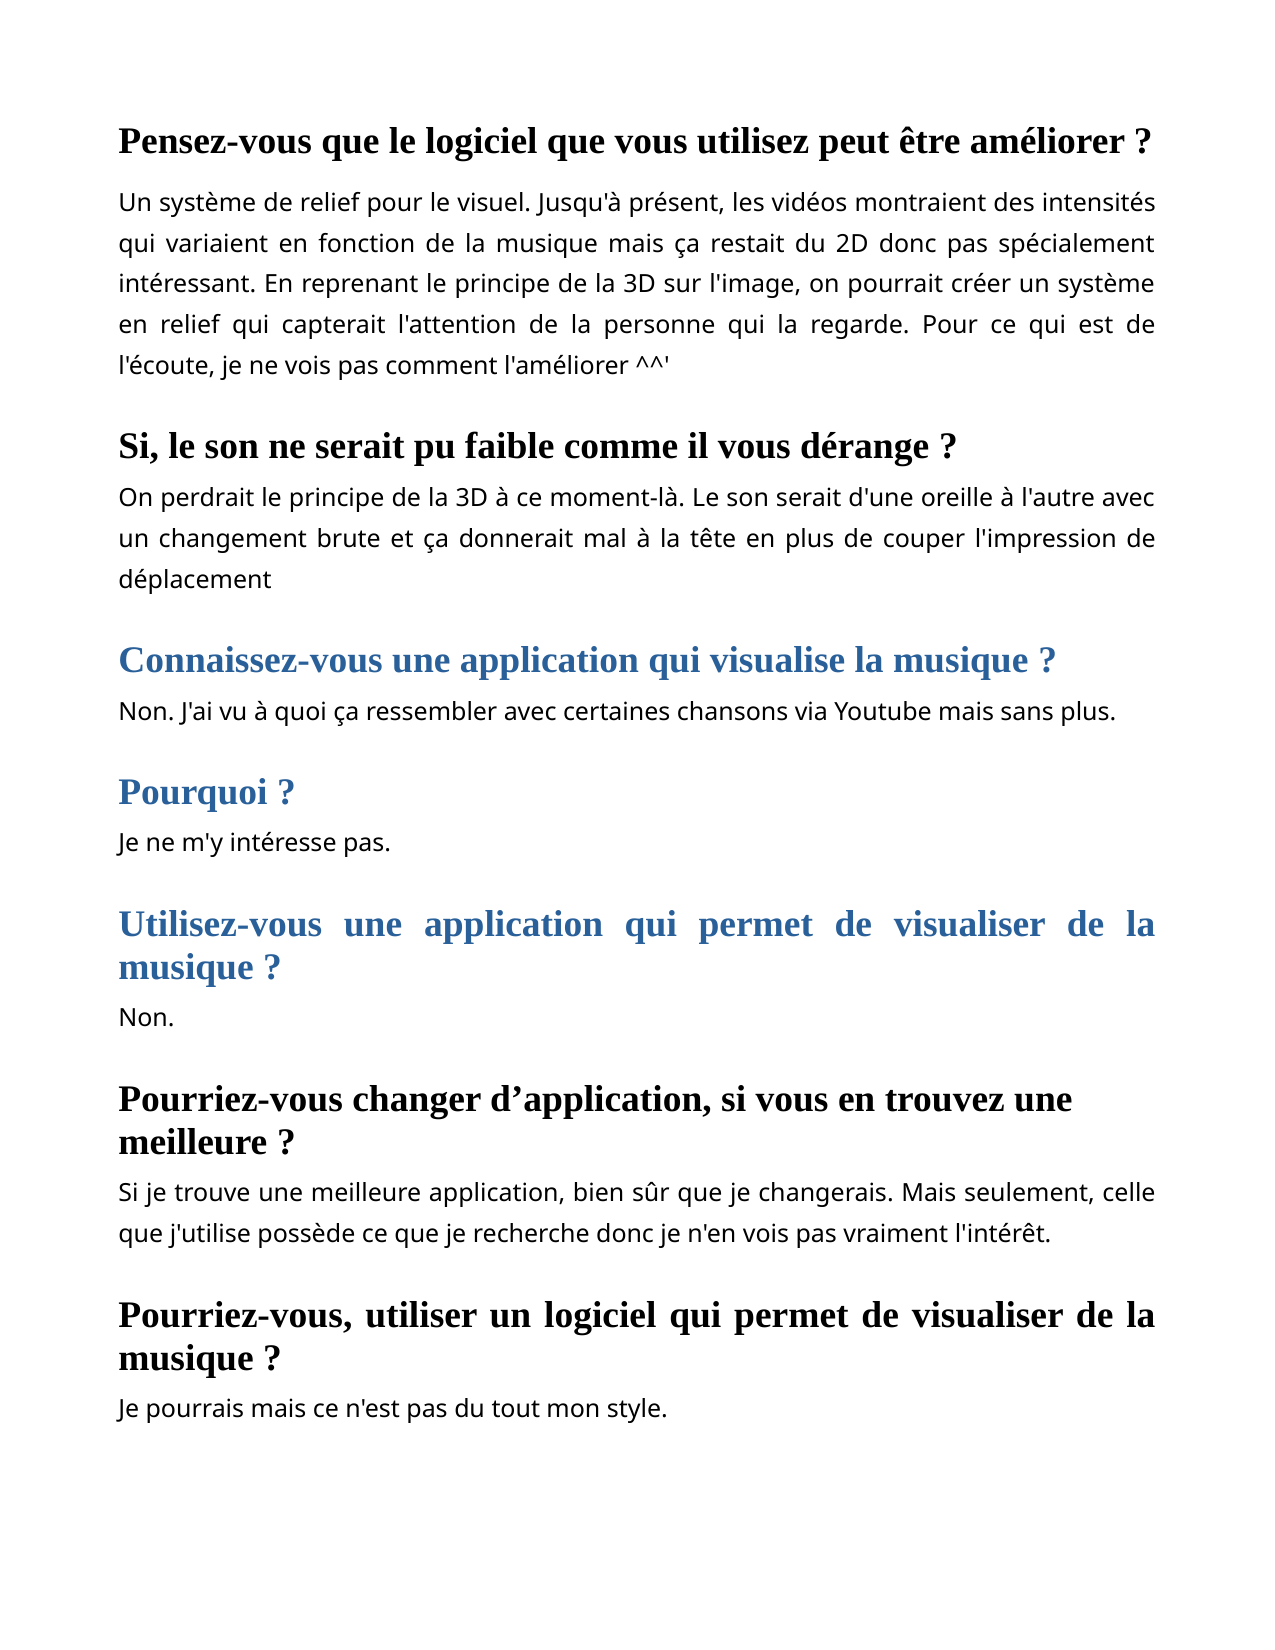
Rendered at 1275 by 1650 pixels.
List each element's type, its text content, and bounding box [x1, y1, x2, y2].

subtitle Utilisez-vous une application qui permet de visualiser de la musique ? [118, 901, 1157, 987]
text Pensez-vous que le logiciel que vous utilisez peut être améliorer ? [118, 118, 1157, 161]
text Si je trouve une meilleure application, bien sûr que je changerais. Mais seulement, celle que j'utilise possède ce que je recherche donc je n'en vois pas vraiment l'intérêt. [118, 1175, 1157, 1250]
text Un système de relief pour le visuel. Jusqu'à présent, les vidéos montraient des intensités qui variaient en fonction de la musique mais ça restait du 2D donc pas spécialement intéressant. En reprenant le principe de la 3D sur l'image, on pourrait créer un système en relief qui capterait l'attention de la personne qui la regarde. Pour ce qui est de l'écoute, je ne vois pas comment l'améliorer ^^' [118, 184, 1157, 382]
subtitle Pourquoi ? [118, 769, 1157, 812]
subtitle Si, le son ne serait pu faible comme il vous dérange ? [118, 424, 1157, 467]
text Non. [118, 1000, 1157, 1034]
subtitle Connaissez-vous une application qui visualise la musique ? [118, 637, 1157, 681]
text On perdrait le principe de la 3D à ce moment-là. Le son serait d'une oreille à l'autre avec un changement brute et ça donnerait mal à la tête en plus de couper l'impression de déplacement [118, 479, 1157, 595]
subtitle Pourriez-vous changer d’application, si vous en trouvez une meilleure ? [118, 1076, 1157, 1162]
subtitle Pourriez-vous, utiliser un logiciel qui permet de visualiser de la musique ? [118, 1292, 1157, 1378]
text Je pourrais mais ce n'est pas du tout mon style. [118, 1391, 1157, 1425]
text Je ne m'y intéresse pas. [118, 825, 1157, 859]
text Non. J'ai vu à quoi ça ressembler avec certaines chansons via Youtube mais sans plus. [118, 693, 1157, 727]
